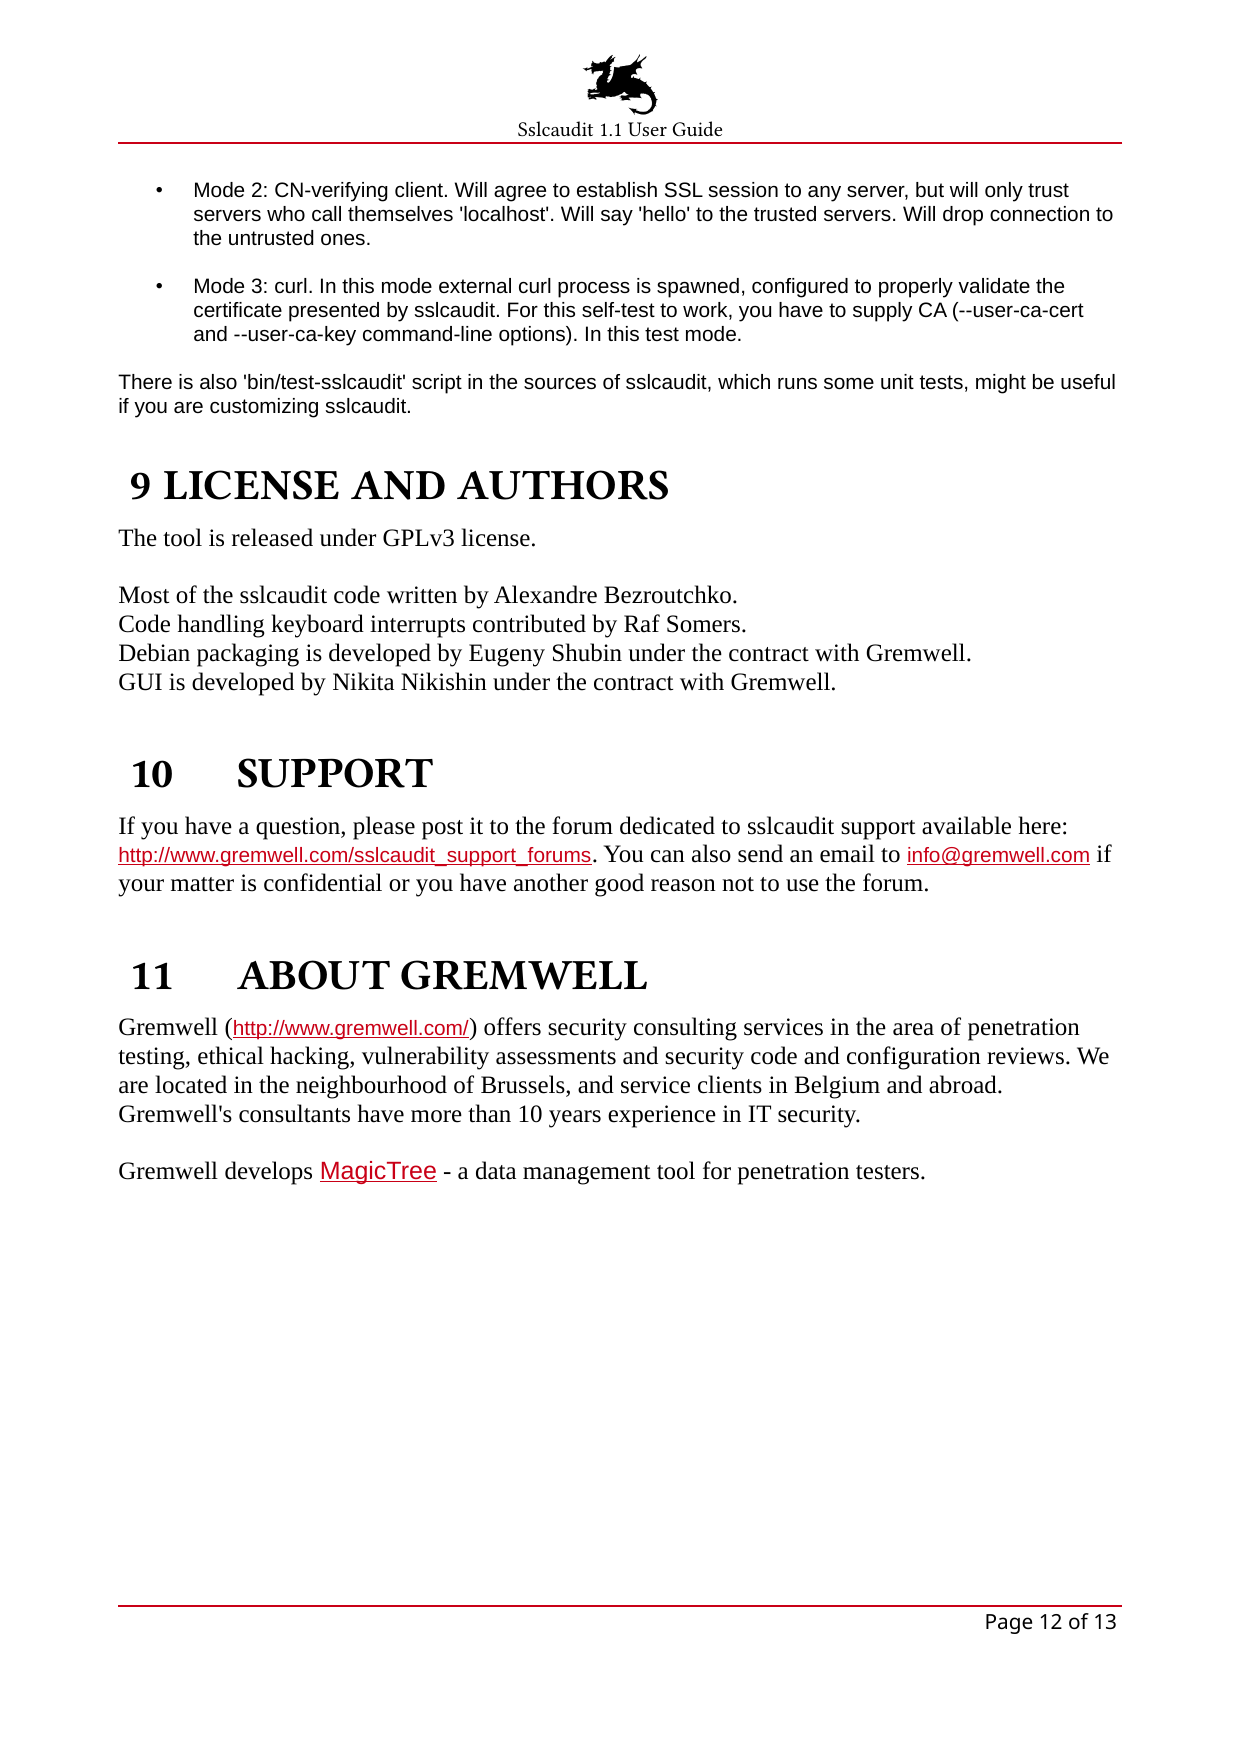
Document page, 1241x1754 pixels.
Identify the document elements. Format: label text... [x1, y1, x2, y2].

text Gremwell develops MagicTree - a data management tool for penetration testers. [118, 1156, 1122, 1185]
list Mode 2: CN-verifying client. Will agree to establish SSL session to any server, but will only trust servers who call themselves 'localhost'. Will say 'hello' to the trusted servers. Will drop connection to the untrusted ones. [156, 178, 1122, 250]
text If you have a question, please post it to the forum dedicated to sslcaudit support available here: http://www.gremwell.com/sslcaudit_support_forums. You can also send an email to info@gremwell.com if your matter is confidential or you have another good reason not to use the forum. [118, 811, 1122, 897]
text Debian packaging is developed by Eugeny Shubin under the contract with Gremwell. [118, 638, 1122, 667]
text Code handling keyboard interrupts contributed by Raf Somers. [118, 609, 1122, 638]
subtitle ABOUT GREMWELL [118, 951, 1122, 1000]
text Gremwell (http://www.gremwell.com/) offers security consulting services in the area of penetration testing, ethical hacking, vulnerability assessments and security code and configuration reviews. We are located in the neighbourhood of Brussels, and service clients in Belgium and abroad. Gremwell's consultants have more than 10 years experience in IT security. [118, 1012, 1122, 1127]
text GUI is developed by Nikita Nikishin under the contract with Gremwell. [118, 667, 1122, 695]
text The tool is released under GPLv3 license. [118, 523, 1122, 552]
picture [582, 54, 658, 115]
text Most of the sslcaudit code written by Alexandre Bezroutchko. [118, 580, 1122, 609]
subtitle LICENSE AND AUTHORS [118, 461, 1122, 510]
list Mode 3: curl. In this mode external curl process is spawned, configured to properly validate the certificate presented by sslcaudit. For this self-test to work, you have to supply CA (--user-ca-cert and --user-ca-key command-line options). In this test mode. [156, 274, 1122, 346]
subtitle SUPPORT [118, 749, 1122, 798]
text There is also 'bin/test-sslcaudit' script in the sources of sslcaudit, which runs some unit tests, might be useful if you are customizing sslcaudit. [118, 370, 1122, 418]
